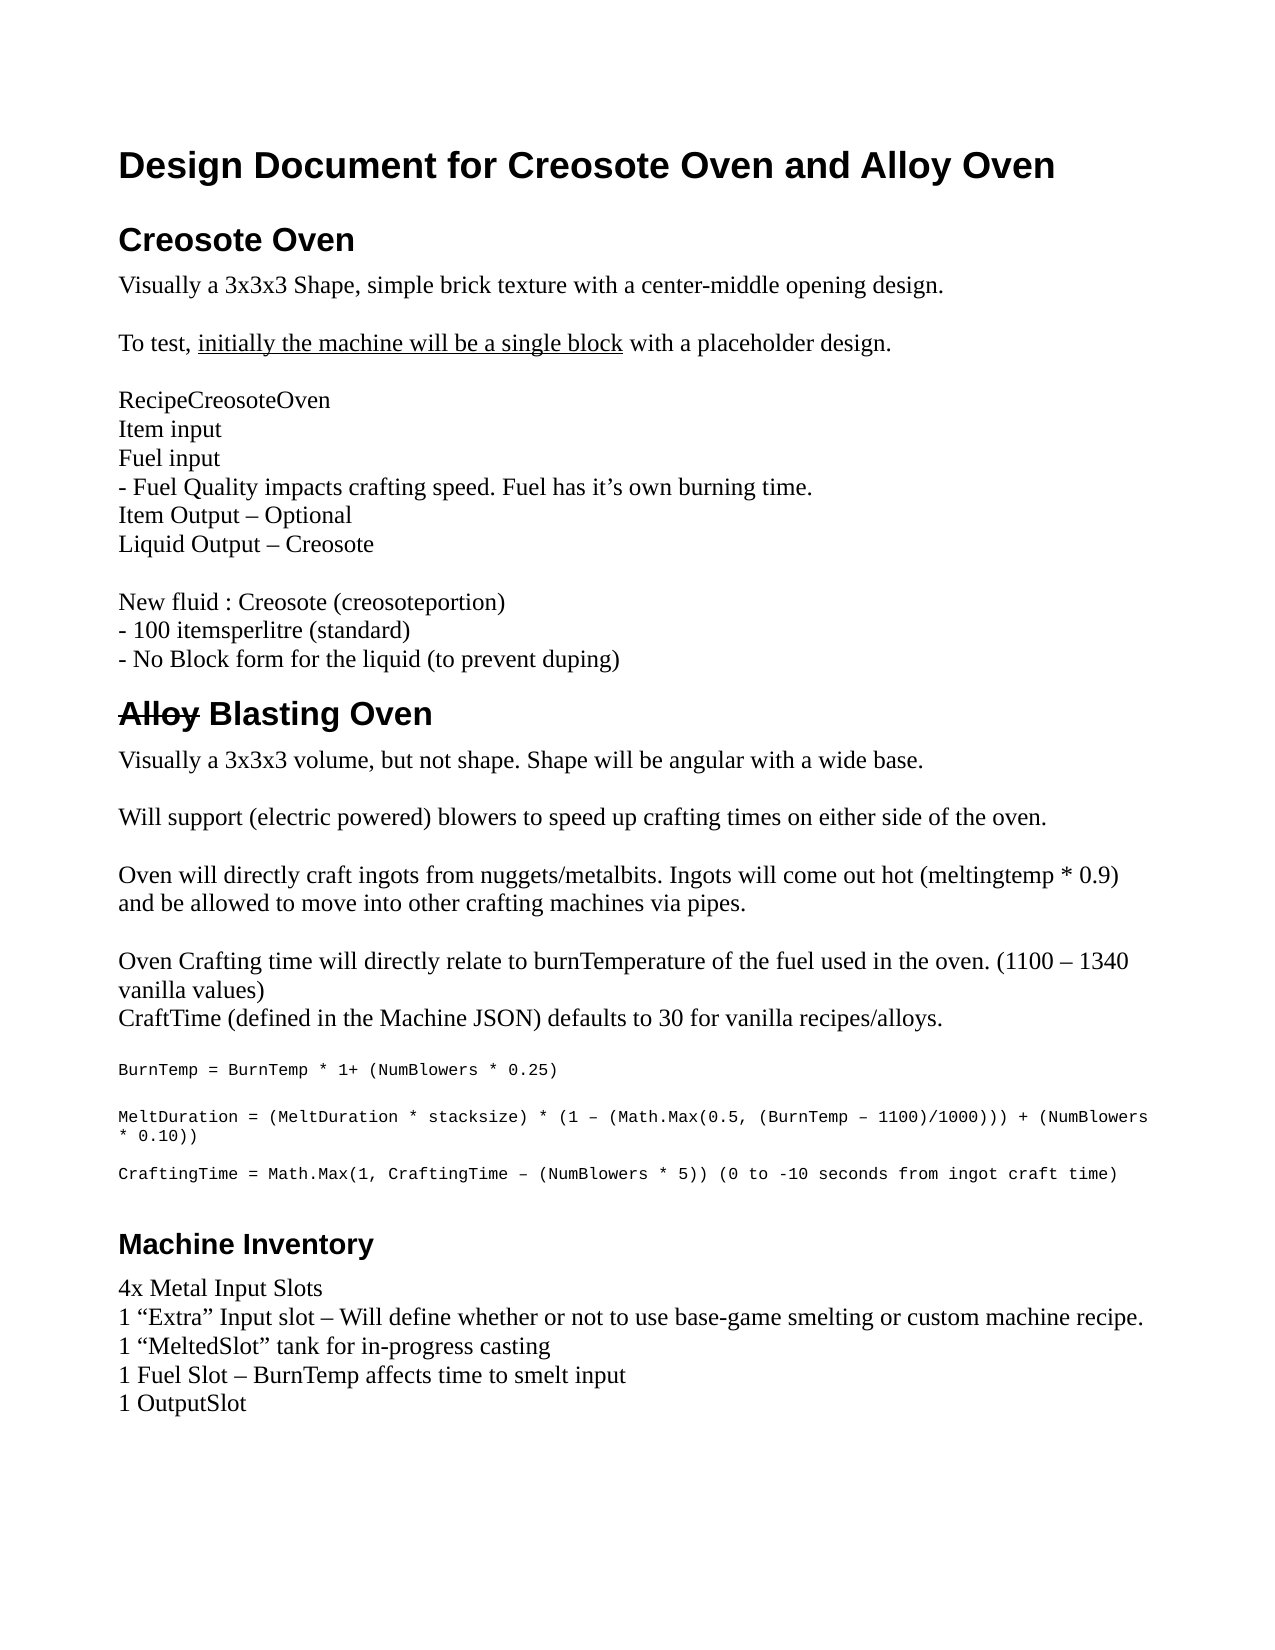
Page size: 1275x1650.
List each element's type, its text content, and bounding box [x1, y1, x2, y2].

subtitle Creosote Oven [118, 219, 1157, 258]
text Item input Fuel input [118, 414, 1157, 472]
text To test, initially the machine will be a single block with a placeholder design. [118, 328, 1157, 357]
text - 100 itemsperlitre (standard) [118, 616, 1157, 644]
text MeltDuration = (MeltDuration * stacksize) * (1 – (Math.Max(0.5, (BurnTemp – 1100)/1000))) + (NumBlowers * 0.10)) [118, 1109, 1157, 1146]
subtitle Design Document for Creosote Oven and Alloy Oven [118, 143, 1157, 186]
text 1 “Extra” Input slot – Will define whether or not to use base-game smelting or custom machine recipe. [118, 1302, 1157, 1331]
text CraftingTime = Math.Max(1, CraftingTime – (NumBlowers * 5)) (0 to -10 seconds from ingot craft time) [118, 1165, 1157, 1184]
text Oven will directly craft ingots from nuggets/metalbits. Ingots will come out hot (meltingtemp * 0.9) and be allowed to move into other crafting machines via pipes. [118, 860, 1157, 917]
text Oven Crafting time will directly relate to burnTemperature of the fuel used in the oven. (1100 – 1340 vanilla values) [118, 946, 1157, 1003]
text 1 Fuel Slot – BurnTemp affects time to smelt input [118, 1360, 1157, 1388]
text 1 “MeltedSlot” tank for in-progress casting [118, 1331, 1157, 1360]
text Visually a 3x3x3 volume, but not shape. Shape will be angular with a wide base. [118, 745, 1157, 773]
text - No Block form for the liquid (to prevent duping) [118, 644, 1157, 673]
text - Fuel Quality impacts crafting speed. Fuel has it’s own burning time. [118, 472, 1157, 501]
text Item Output – Optional [118, 501, 1157, 529]
subtitle Alloy Blasting Oven [118, 694, 1157, 732]
text 4x Metal Input Slots [118, 1273, 1157, 1302]
text Liquid Output – Creosote [118, 529, 1157, 558]
text New fluid : Creosote (creosoteportion) [118, 587, 1157, 616]
subtitle Machine Inventory [118, 1227, 1157, 1261]
text Visually a 3x3x3 Shape, simple brick texture with a center-middle opening design. [118, 271, 1157, 299]
text BurnTemp = BurnTemp * 1+ (NumBlowers * 0.25) [118, 1061, 1157, 1080]
text Will support (electric powered) blowers to speed up crafting times on either side of the oven. [118, 802, 1157, 831]
text 1 OutputSlot [118, 1388, 1157, 1417]
text RecipeCreosoteOven [118, 386, 1157, 414]
text CraftTime (defined in the Machine JSON) defaults to 30 for vanilla recipes/alloys. [118, 1003, 1157, 1032]
